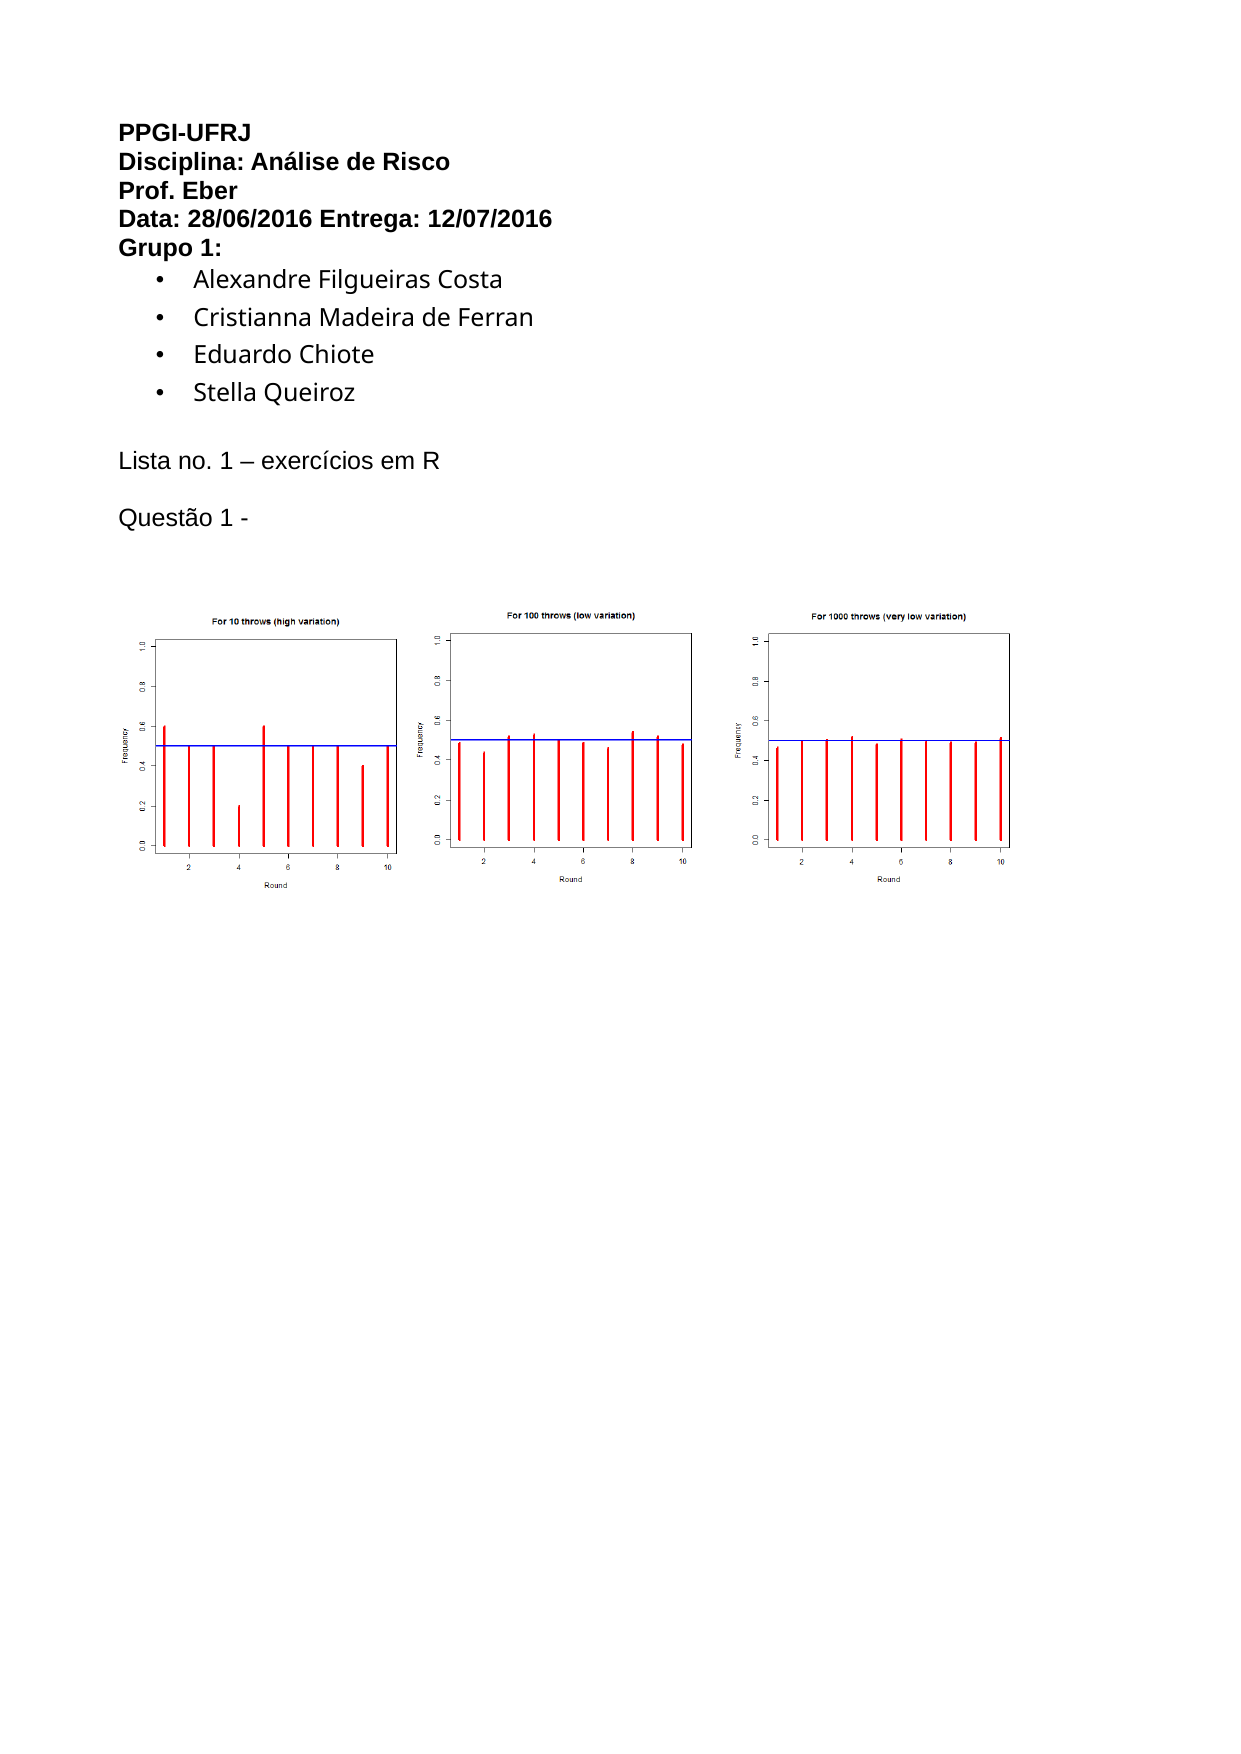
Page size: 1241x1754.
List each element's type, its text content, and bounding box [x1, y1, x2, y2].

list Cristianna Madeira de Ferran [156, 296, 1122, 333]
picture [732, 597, 1028, 893]
list Stella Queiroz [156, 371, 1122, 408]
list Eduardo Chiote [156, 333, 1122, 371]
text Prof. Eber [118, 176, 1122, 204]
text Lista no. 1 – exercícios em R [118, 446, 1122, 475]
text Disciplina: Análise de Risco [118, 147, 1122, 176]
picture [119, 596, 710, 899]
list Alexandre Filgueiras Costa [156, 262, 1122, 296]
text PPGI-UFRJ [118, 118, 1122, 147]
text Grupo 1: [118, 233, 1122, 262]
text Questão 1 - [118, 503, 1122, 532]
text Data: 28/06/2016 Entrega: 12/07/2016 [118, 204, 1122, 233]
